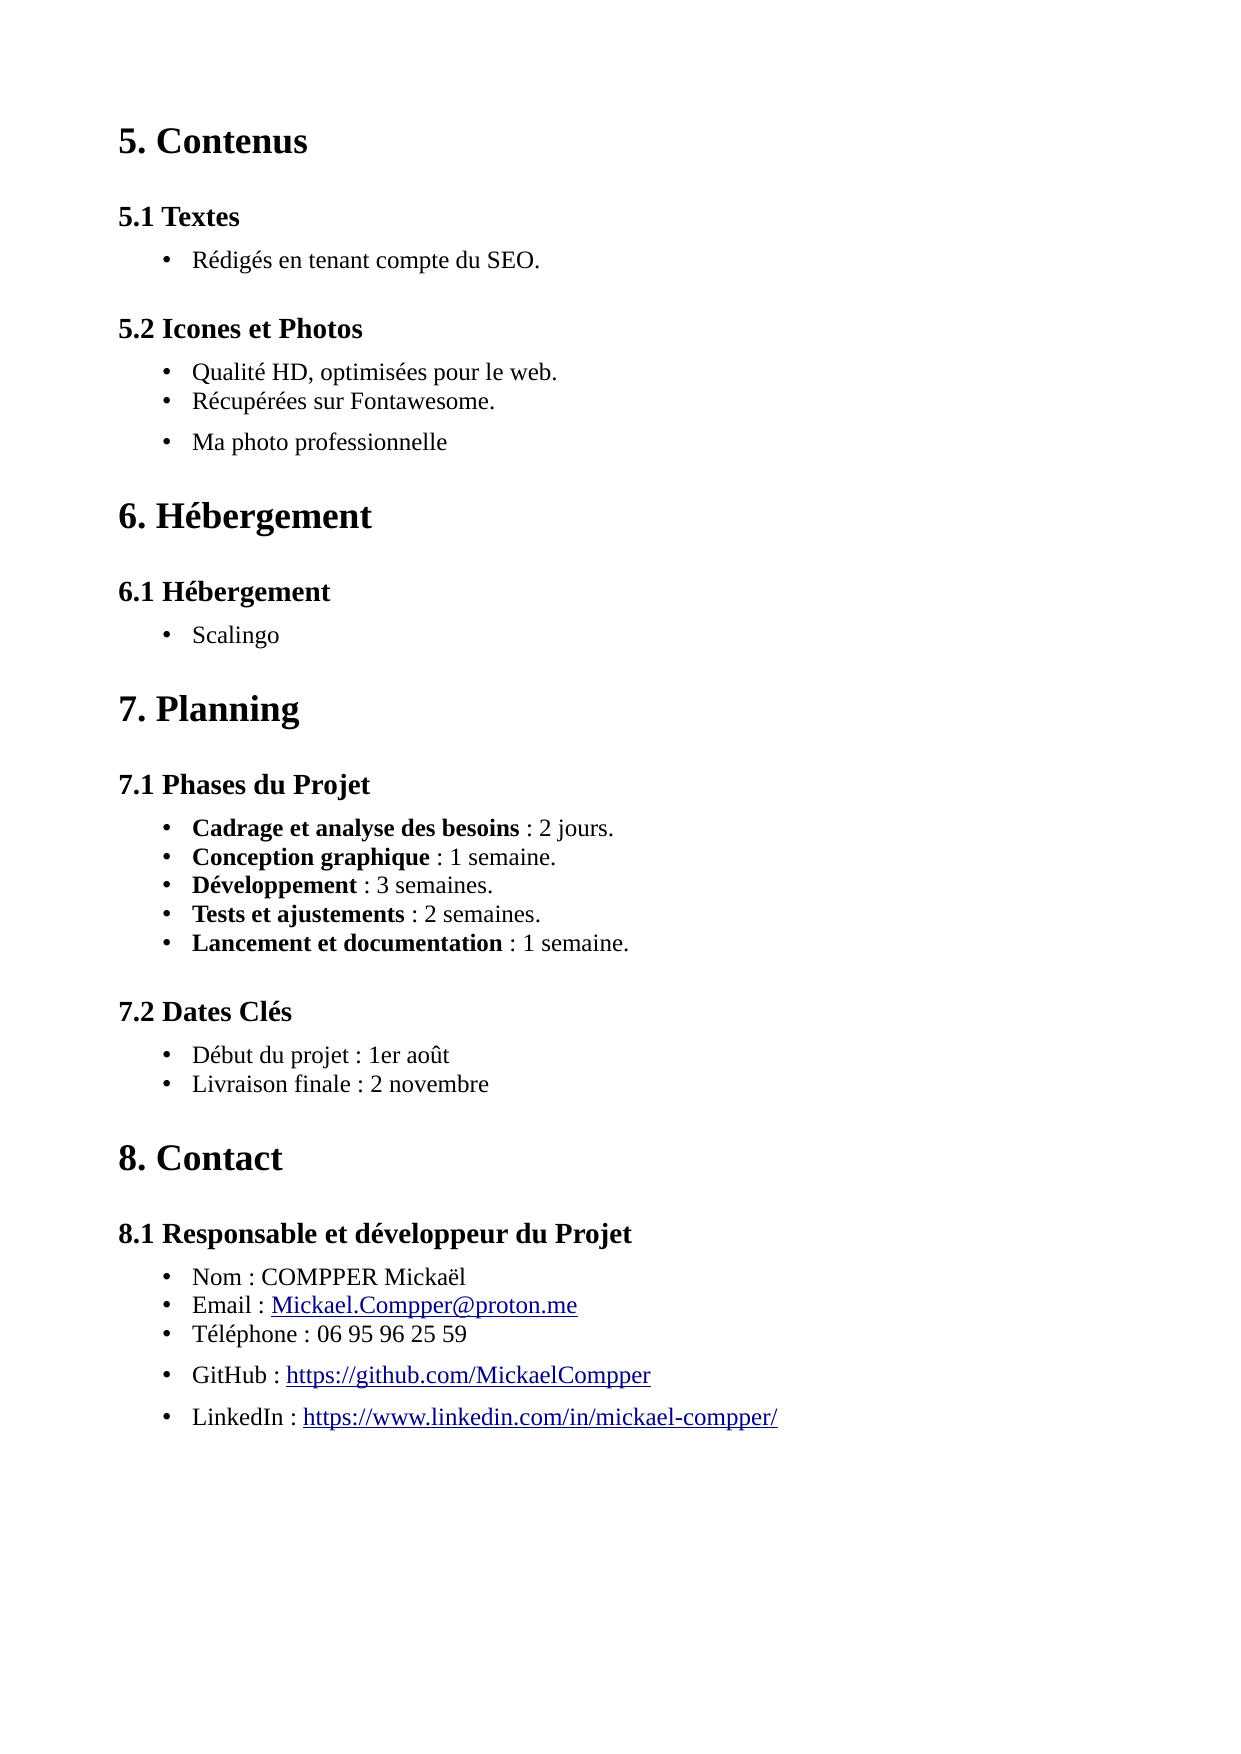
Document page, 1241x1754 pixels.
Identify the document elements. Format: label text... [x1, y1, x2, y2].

list Rédigés en tenant compte du SEO. [162, 245, 1122, 273]
list Nom : COMPPER Mickaël [162, 1262, 1122, 1291]
list Début du projet : 1er août [162, 1040, 1122, 1069]
subtitle 8.1 Responsable et développeur du Projet [118, 1216, 1122, 1249]
list Lancement et documentation : 1 semaine. [162, 928, 1122, 957]
list GitHub : https://github.com/MickaelCompper [162, 1361, 1122, 1389]
list Cadrage et analyse des besoins : 2 jours. [162, 813, 1122, 842]
list Email : Mickael.Compper@proton.me [162, 1291, 1122, 1319]
list Développement : 3 semaines. [162, 870, 1122, 899]
subtitle 7. Planning [118, 686, 1122, 729]
list Récupérées sur Fontawesome. [162, 386, 1122, 414]
list LinkedIn : https://www.linkedin.com/in/mickael-compper/ [162, 1402, 1122, 1431]
subtitle 5.2 Icones et Photos [118, 311, 1122, 344]
list Conception graphique : 1 semaine. [162, 842, 1122, 870]
list Qualité HD, optimisées pour le web. [162, 357, 1122, 386]
list Tests et ajustements : 2 semaines. [162, 899, 1122, 928]
subtitle 6.1 Hébergement [118, 574, 1122, 607]
list Livraison finale : 2 novembre [162, 1069, 1122, 1098]
subtitle 5. Contenus [118, 118, 1122, 161]
subtitle 6. Hébergement [118, 493, 1122, 536]
list Ma photo professionnelle [162, 427, 1122, 456]
subtitle 7.1 Phases du Projet [118, 767, 1122, 800]
list Scalingo [162, 620, 1122, 649]
subtitle 5.1 Textes [118, 199, 1122, 232]
subtitle 7.2 Dates Clés [118, 994, 1122, 1028]
subtitle 8. Contact [118, 1135, 1122, 1178]
list Téléphone : 06 95 96 25 59 [162, 1319, 1122, 1348]
